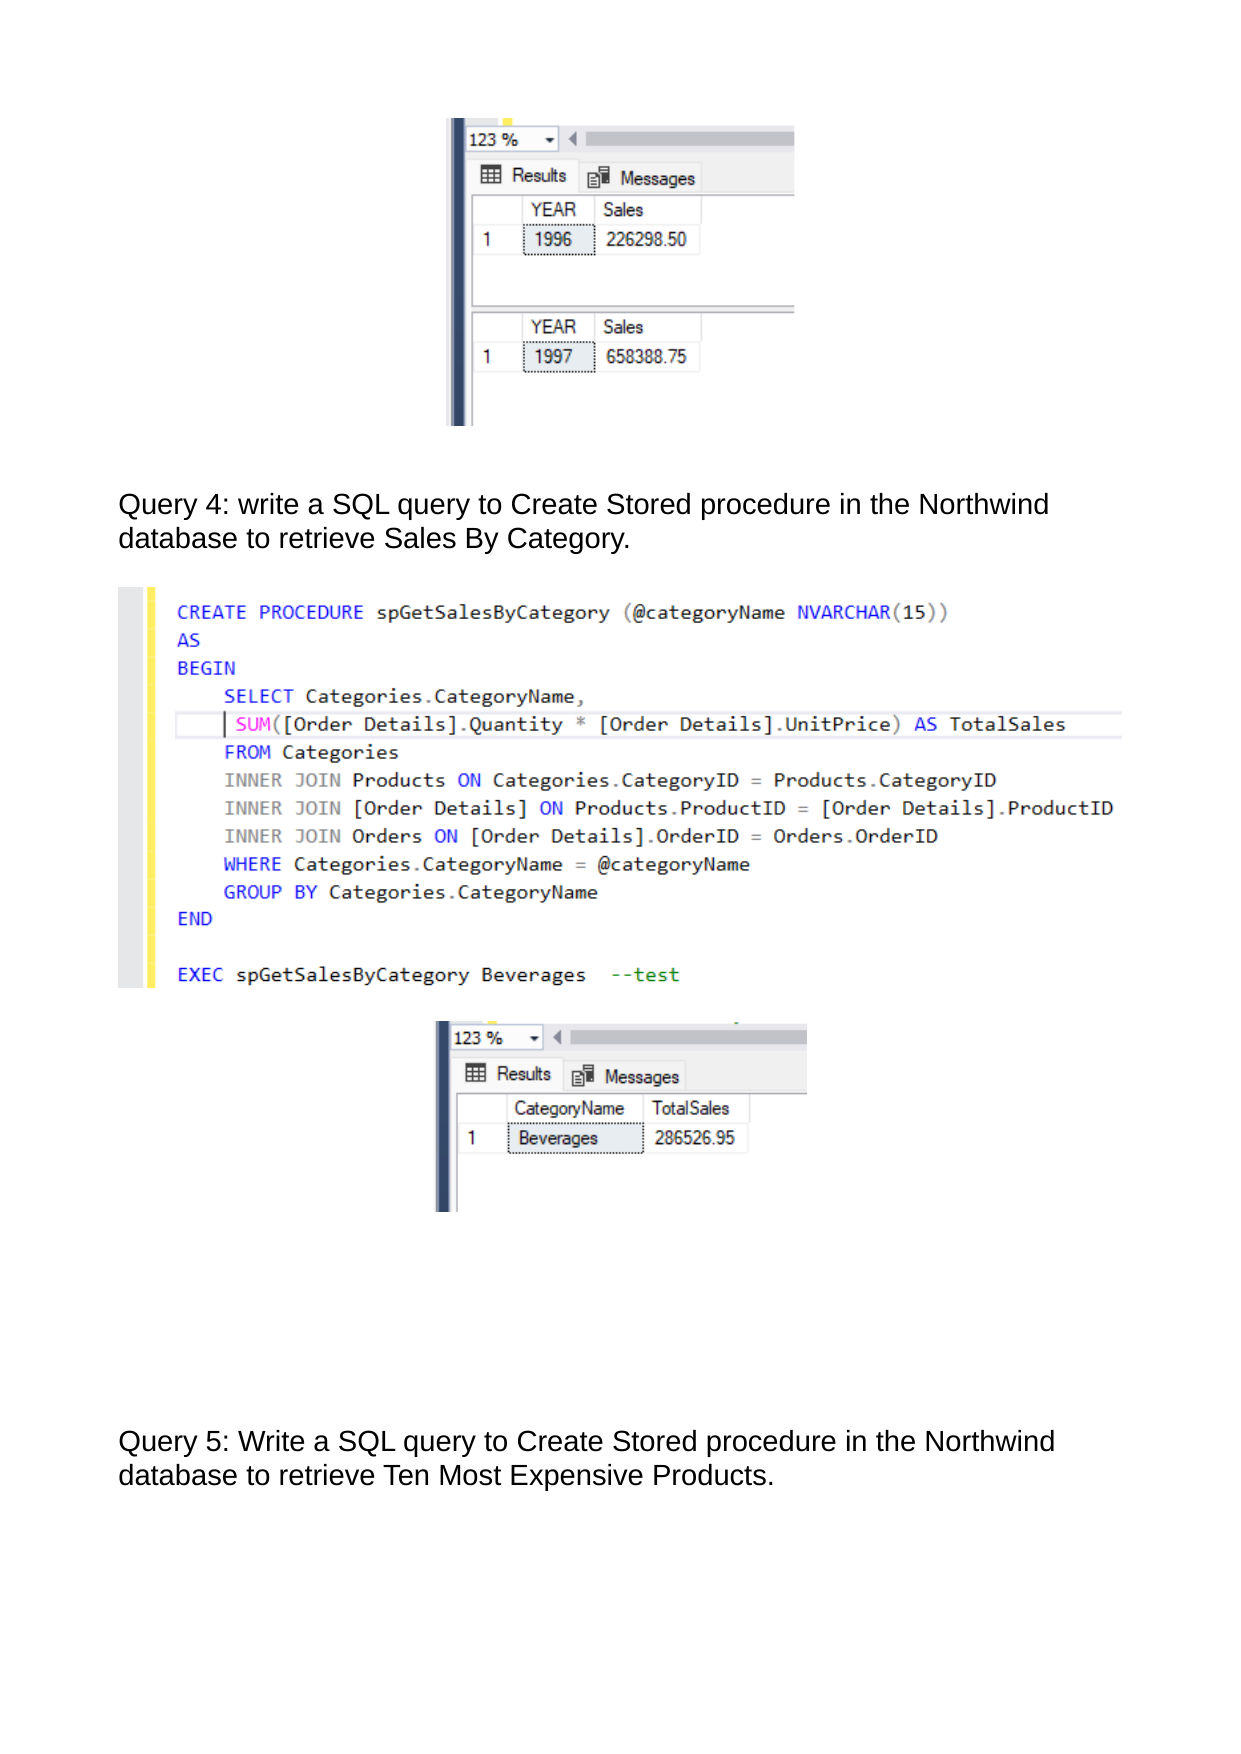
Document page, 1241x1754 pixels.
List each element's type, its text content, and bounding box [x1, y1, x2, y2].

picture [433, 1021, 807, 1212]
picture [446, 118, 795, 426]
picture [118, 587, 1123, 988]
text Query 4: write a SQL query to Create Stored procedure in the Northwind database to retrieve Sales By Category. [118, 487, 1122, 554]
text Query 5: Write a SQL query to Create Stored procedure in the Northwind database to retrieve Ten Most Expensive Products. [118, 1424, 1122, 1491]
